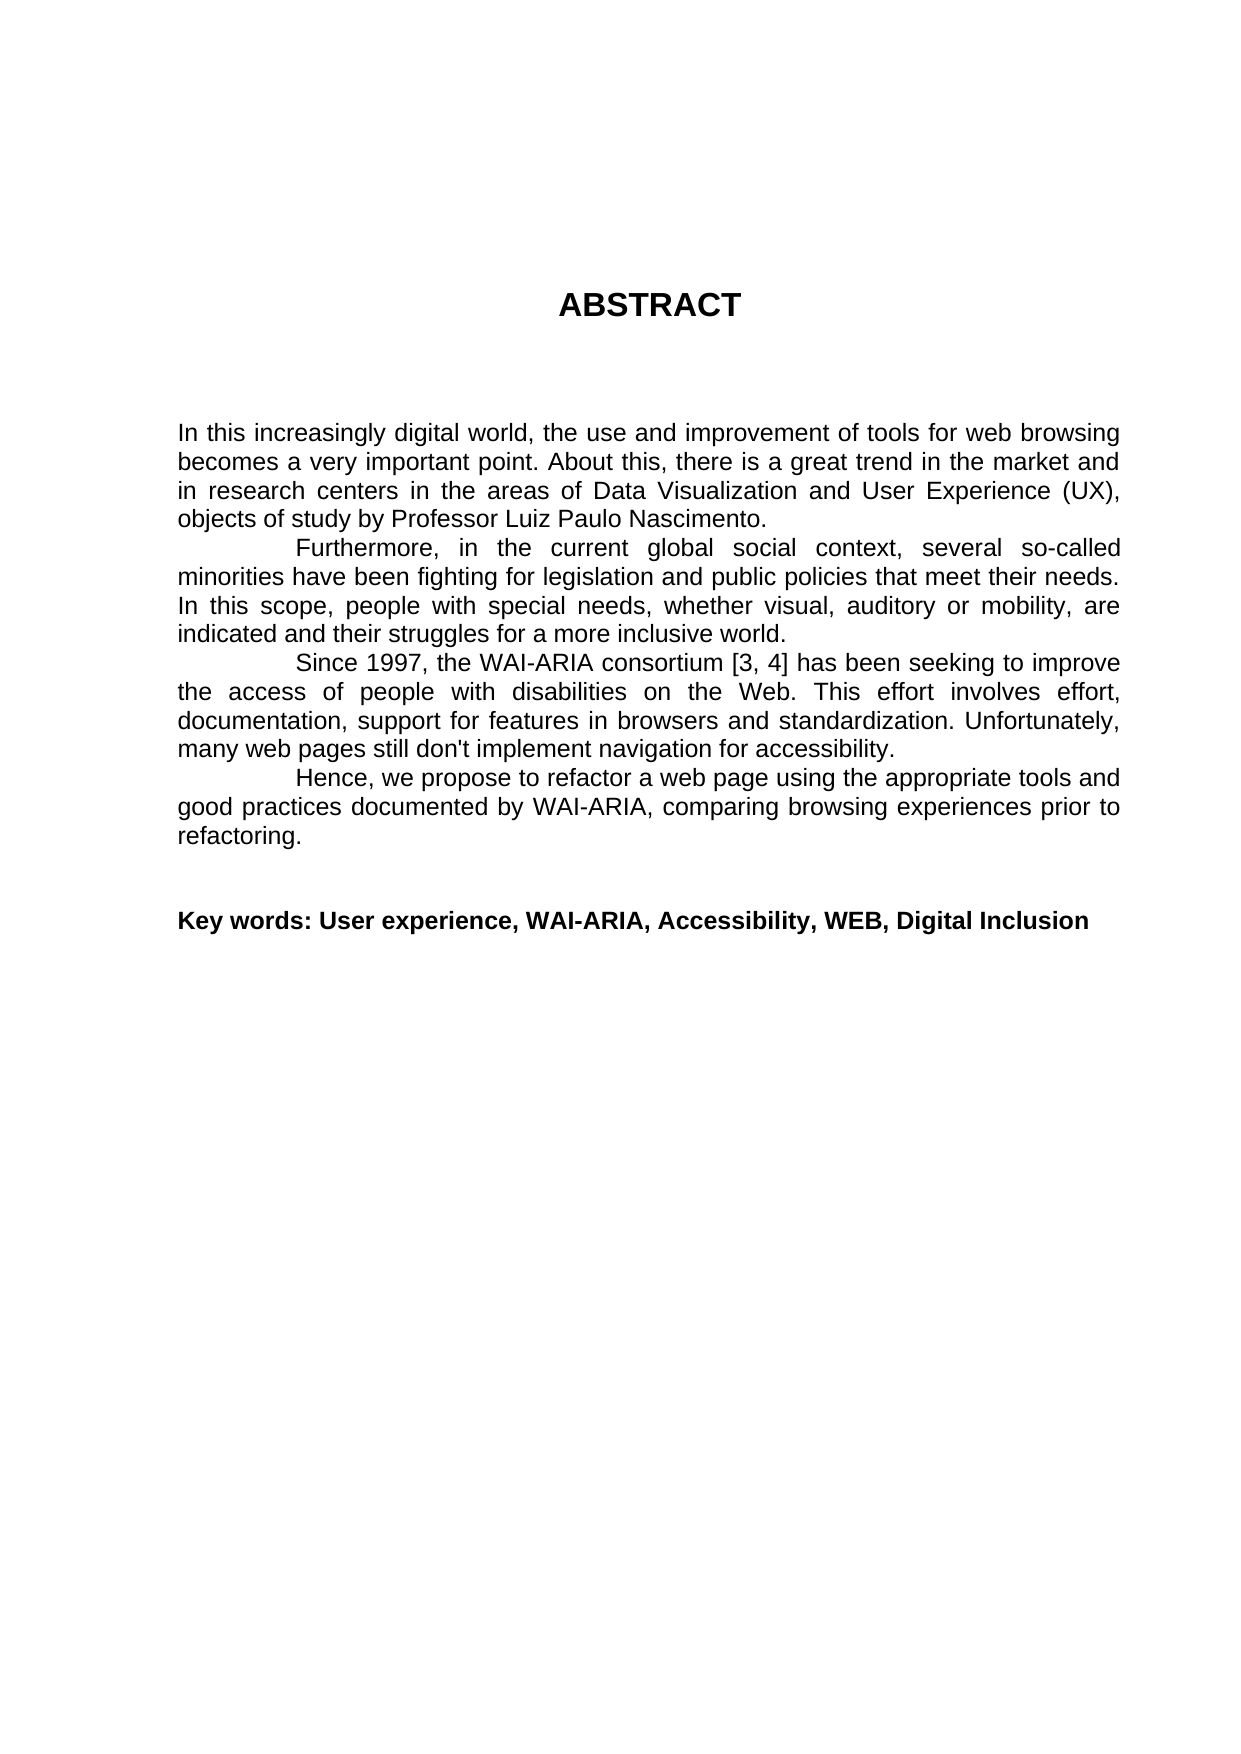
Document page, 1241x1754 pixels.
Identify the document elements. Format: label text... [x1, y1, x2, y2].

text ABSTRACT [177, 286, 1122, 324]
text Hence, we propose to refactor a web page using the appropriate tools and good practices documented by WAI-ARIA, comparing browsing experiences prior to refactoring. [177, 763, 1122, 849]
text In this increasingly digital world, the use and improvement of tools for web browsing becomes a very important point. About this, there is a great trend in the market and in research centers in the areas of Data Visualization and User Experience (UX), objects of study by Professor Luiz Paulo Nascimento. [177, 418, 1122, 533]
text Key words: User experience, WAI-ARIA, Accessibility, WEB, Digital Inclusion [177, 906, 1122, 934]
text Furthermore, in the current global social context, several so-called minorities have been fighting for legislation and public policies that meet their needs. In this scope, people with special needs, whether visual, auditory or mobility, are indicated and their struggles for a more inclusive world. [177, 533, 1122, 648]
text Since 1997, the WAI-ARIA consortium [3, 4] has been seeking to improve the access of people with disabilities on the Web. This effort involves effort, documentation, support for features in browsers and standardization. Unfortunately, many web pages still don't implement navigation for accessibility. [177, 648, 1122, 763]
